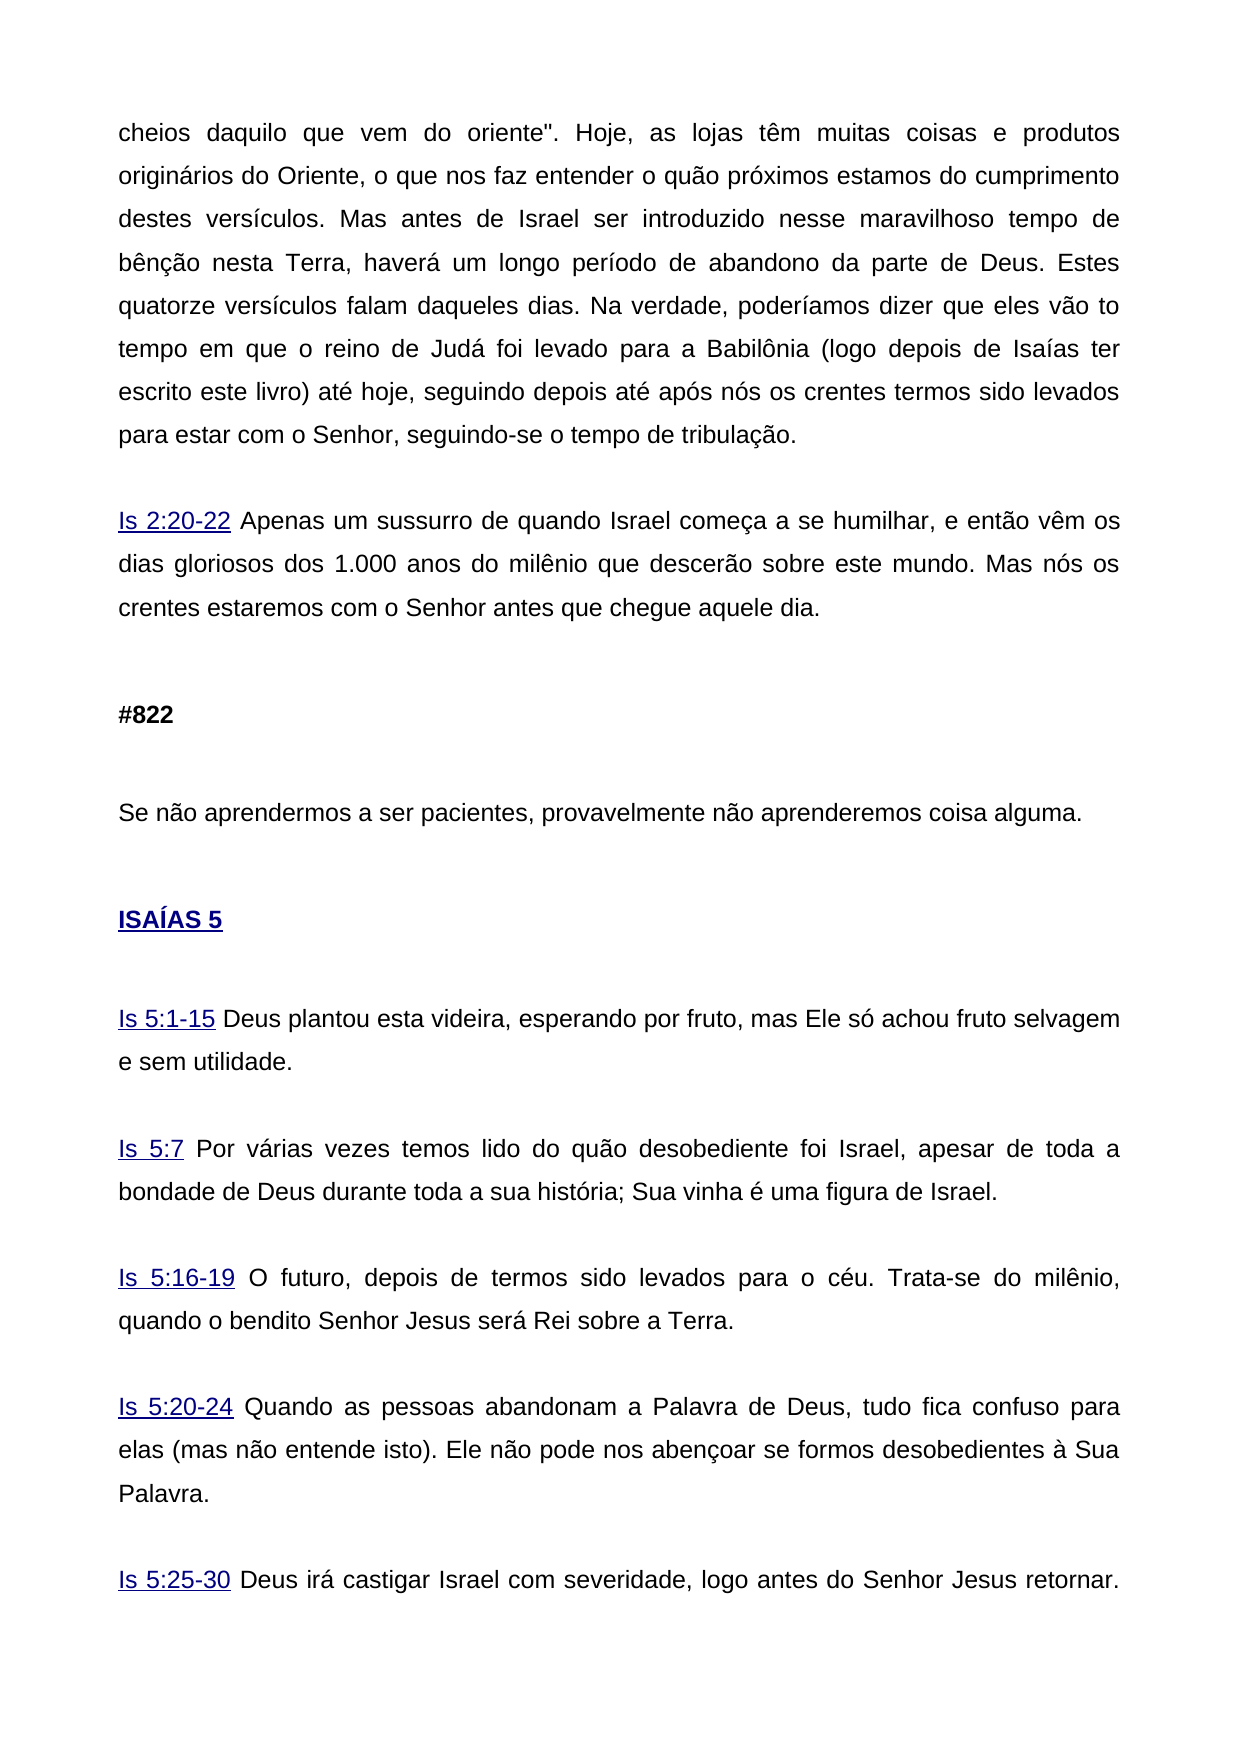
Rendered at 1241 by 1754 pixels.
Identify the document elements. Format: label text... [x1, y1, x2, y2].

text Is 2:20-22 Apenas um sussurro de quando Israel começa a se humilhar, e então vêm os dias gloriosos dos 1.000 anos do milênio que descerão sobre este mundo. Mas nós os crentes estaremos com o Senhor antes que chegue aquele dia. [118, 506, 1122, 621]
text Is 5:1-15 Deus plantou esta videira, esperando por fruto, mas Ele só achou fruto selvagem e sem utilidade. [118, 1004, 1122, 1076]
text Is 5:25-30 Deus irá castigar Israel com severidade, logo antes do Senhor Jesus retornar. [118, 1565, 1122, 1593]
subtitle ISAÍAS 5 [118, 905, 1122, 934]
subtitle #822 [118, 699, 1122, 728]
text Is 5:16-19 O futuro, depois de termos sido levados para o céu. Trata-se do milênio, quando o bendito Senhor Jesus será Rei sobre a Terra. [118, 1263, 1122, 1335]
text Is 5:7 Por várias vezes temos lido do quão desobediente foi Israel, apesar de toda a bondade de Deus durante toda a sua história; Sua vinha é uma figura de Israel. [118, 1133, 1122, 1205]
text Is 5:20-24 Quando as pessoas abandonam a Palavra de Deus, tudo fica confuso para elas (mas não entende isto). Ele não pode nos abençoar se formos desobedientes à Sua Palavra. [118, 1392, 1122, 1507]
text Se não aprendermos a ser pacientes, provavelmente não aprenderemos coisa alguma. [118, 798, 1122, 827]
text cheios daquilo que vem do oriente". Hoje, as lojas têm muitas coisas e produtos originários do Oriente, o que nos faz entender o quão próximos estamos do cumprimento destes versículos. Mas antes de Israel ser introduzido nesse maravilhoso tempo de bênção nesta Terra, haverá um longo período de abandono da parte de Deus. Estes quatorze versículos falam daqueles dias. Na verdade, poderíamos dizer que eles vão to tempo em que o reino de Judá foi levado para a Babilônia (logo depois de Isaías ter escrito este livro) até hoje, seguindo depois até após nós os crentes termos sido levados para estar com o Senhor, seguindo-se o tempo de tribulação. [118, 118, 1122, 449]
